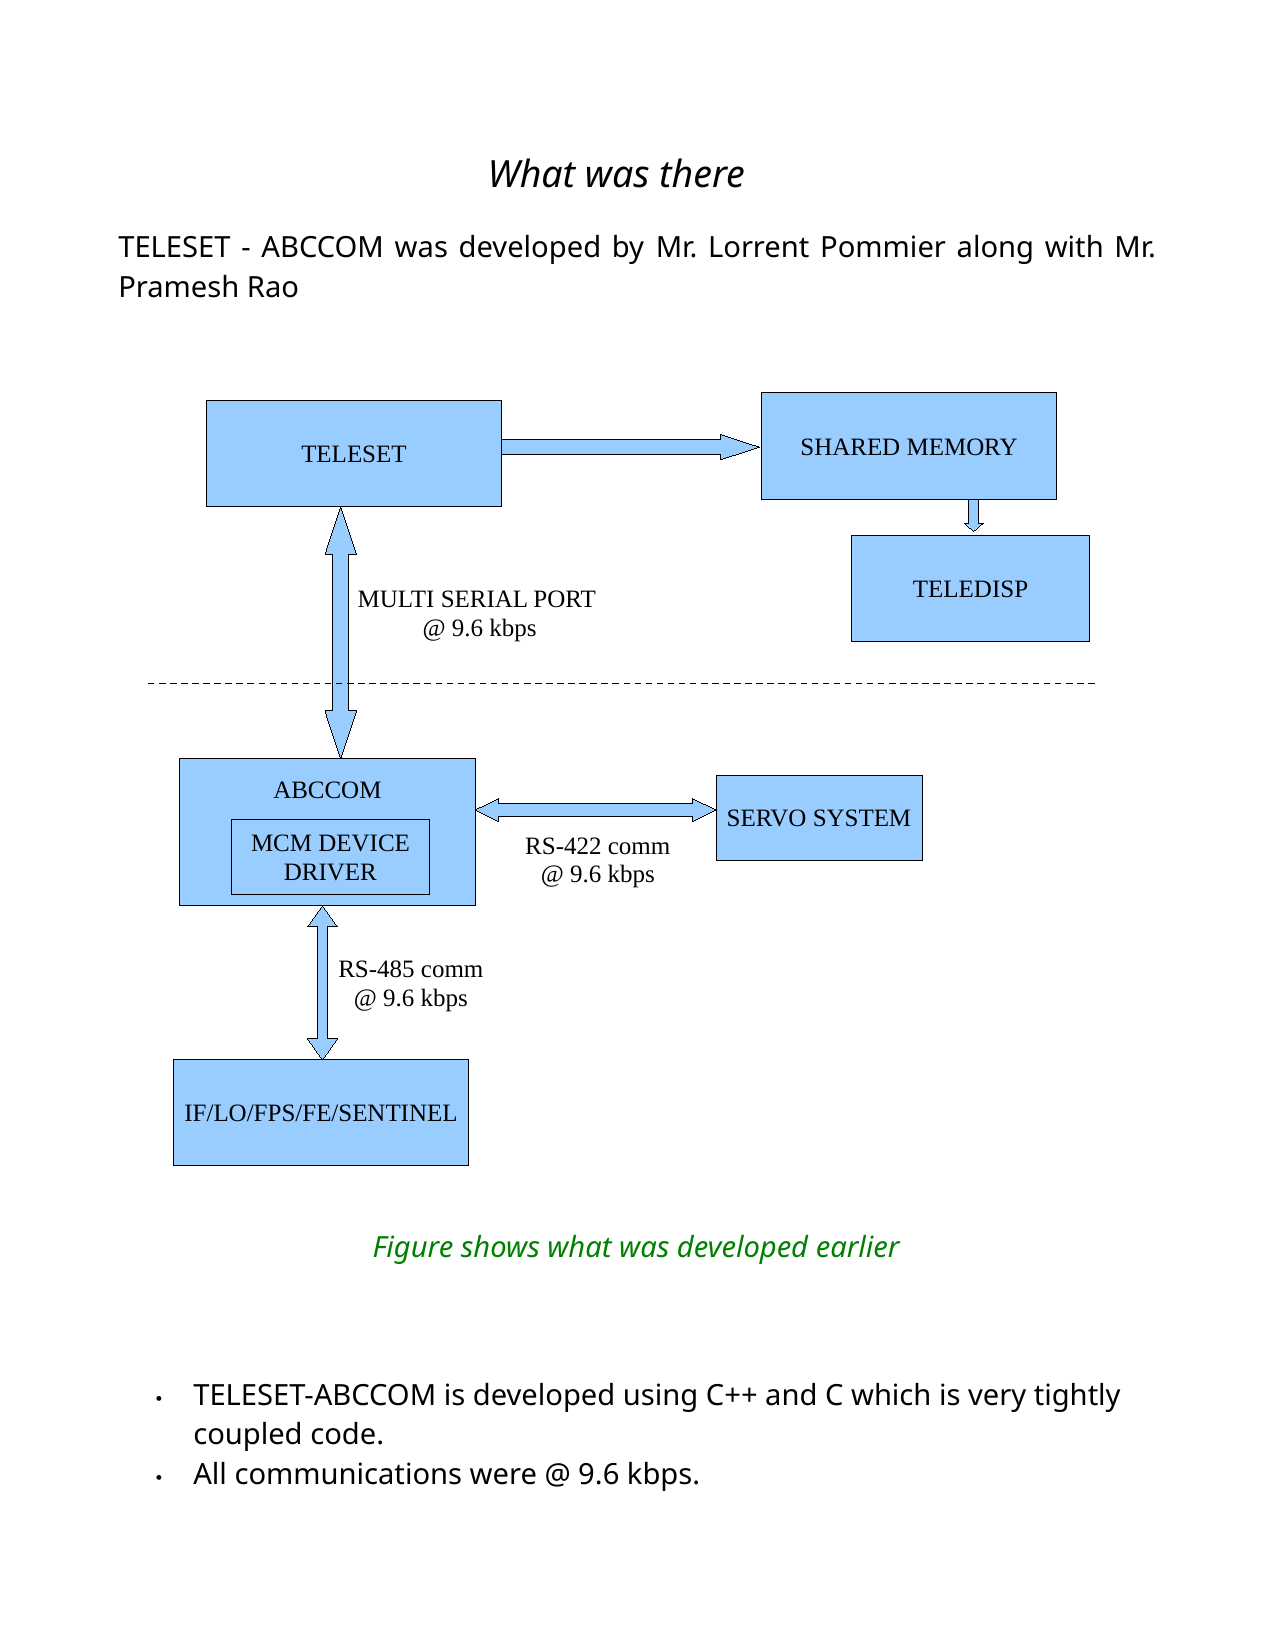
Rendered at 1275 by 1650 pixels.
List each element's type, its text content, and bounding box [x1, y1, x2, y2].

text What was there [118, 147, 1157, 198]
text TELESET - ABCCOM was developed by Mr. Lorrent Pommier along with Mr. Pramesh Rao [118, 227, 1157, 306]
list All communications were @ 9.6 kbps. [156, 1453, 1157, 1493]
text Figure shows what was developed earlier [118, 1226, 1157, 1266]
list TELESET-ABCCOM is developed using C++ and C which is very tightly coupled code. [156, 1374, 1157, 1453]
